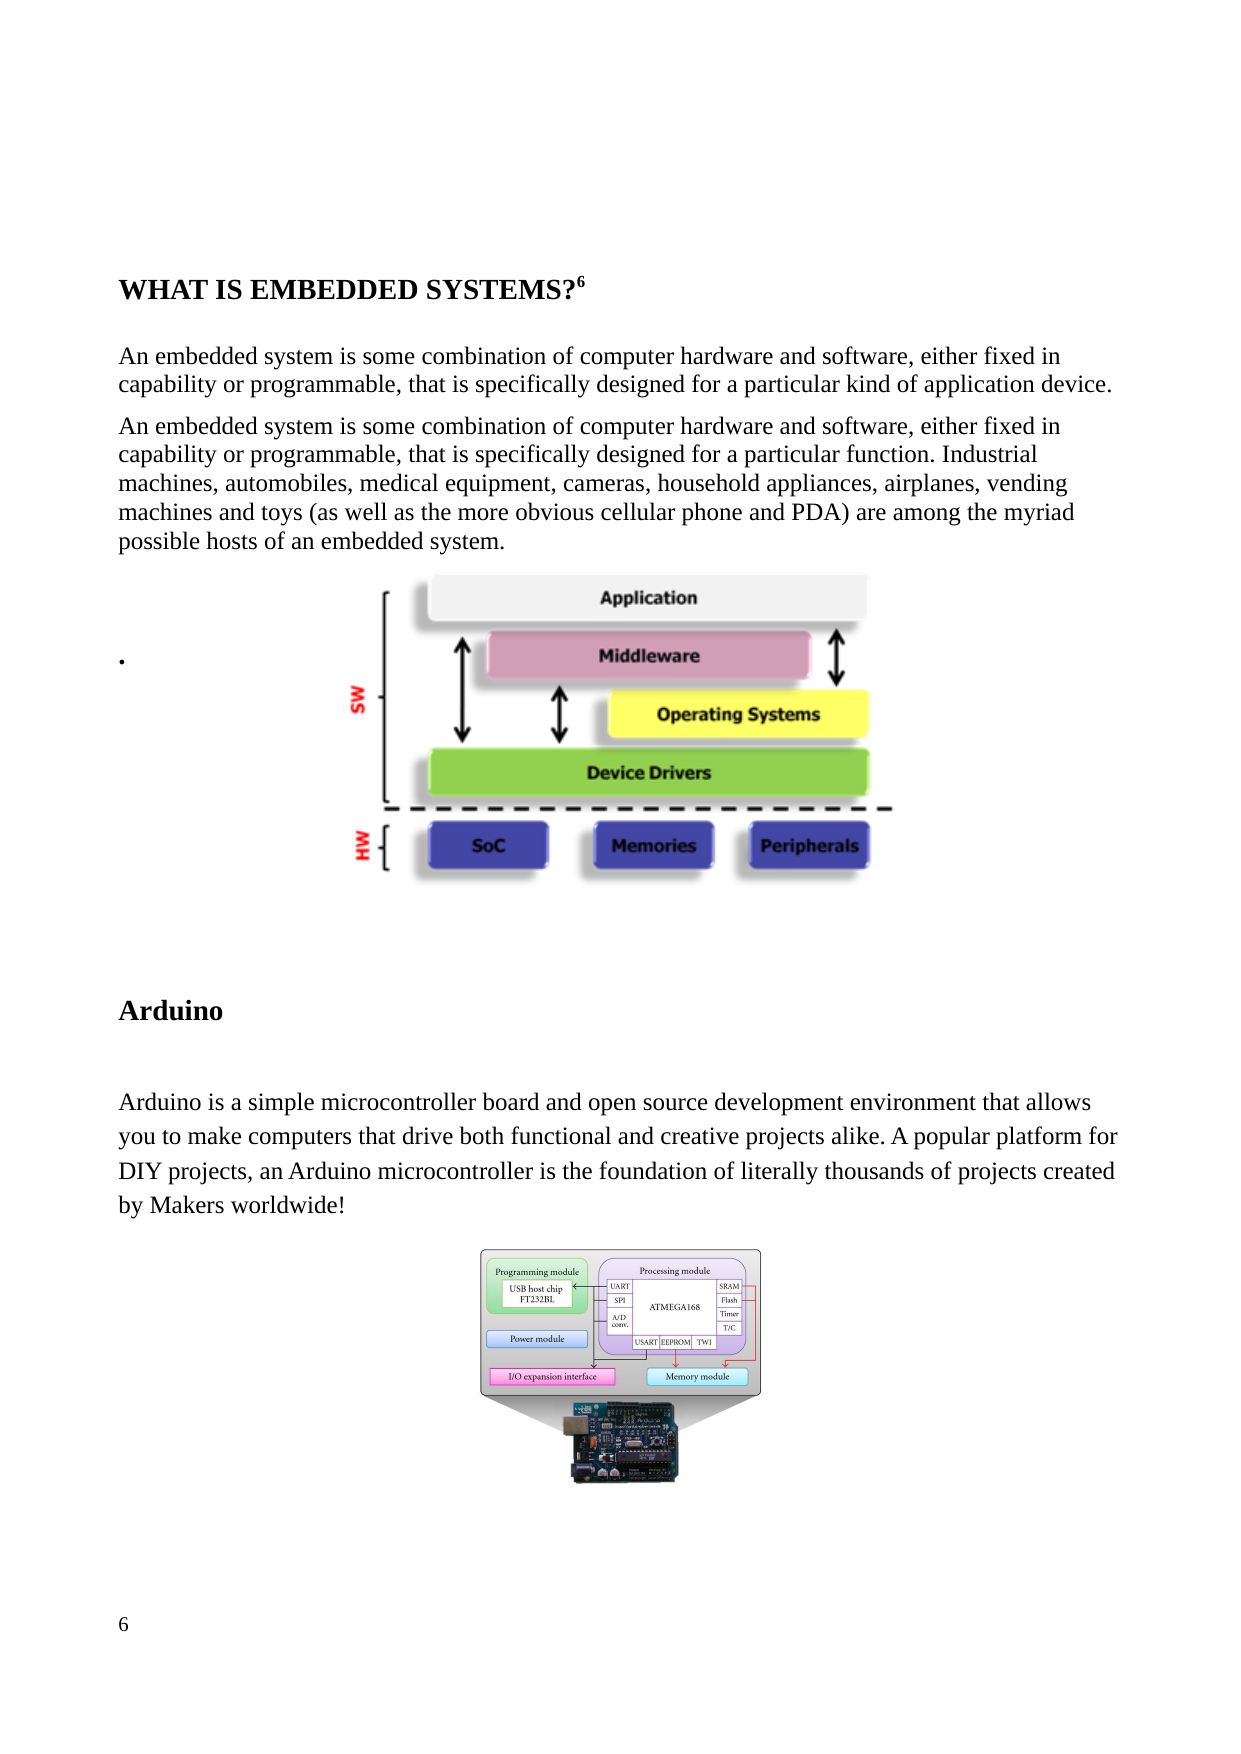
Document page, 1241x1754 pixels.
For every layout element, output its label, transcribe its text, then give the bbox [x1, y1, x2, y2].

text An embedded system is some combination of computer hardware and software, either fixed in capability or programmable, that is specifically designed for a particular function. Industrial machines, automobiles, medical equipment, cameras, household appliances, airplanes, vending machines and toys (as well as the more obvious cellular phone and PDA) are among the myriad possible hosts of an embedded system. [118, 411, 1122, 554]
text Arduino is a simple microcontroller board and open source development environment that allows you to make computers that drive both functional and creative projects alike. A popular platform for DIY projects, an Arduino microcontroller is the foundation of literally thousands of projects created by Makers worldwide! [118, 1087, 1122, 1219]
subtitle Arduino [118, 993, 1122, 1026]
subtitle An embedded system is some combination of computer hardware and software, either fixed in capability or programmable, that is specifically designed for a particular kind of application device. [118, 341, 1122, 398]
subtitle [903, 637, 1122, 671]
text WHAT IS EMBEDDED SYSTEMS? [118, 272, 1122, 305]
picture [470, 1239, 770, 1497]
subtitle . [118, 637, 337, 671]
picture [337, 569, 903, 927]
